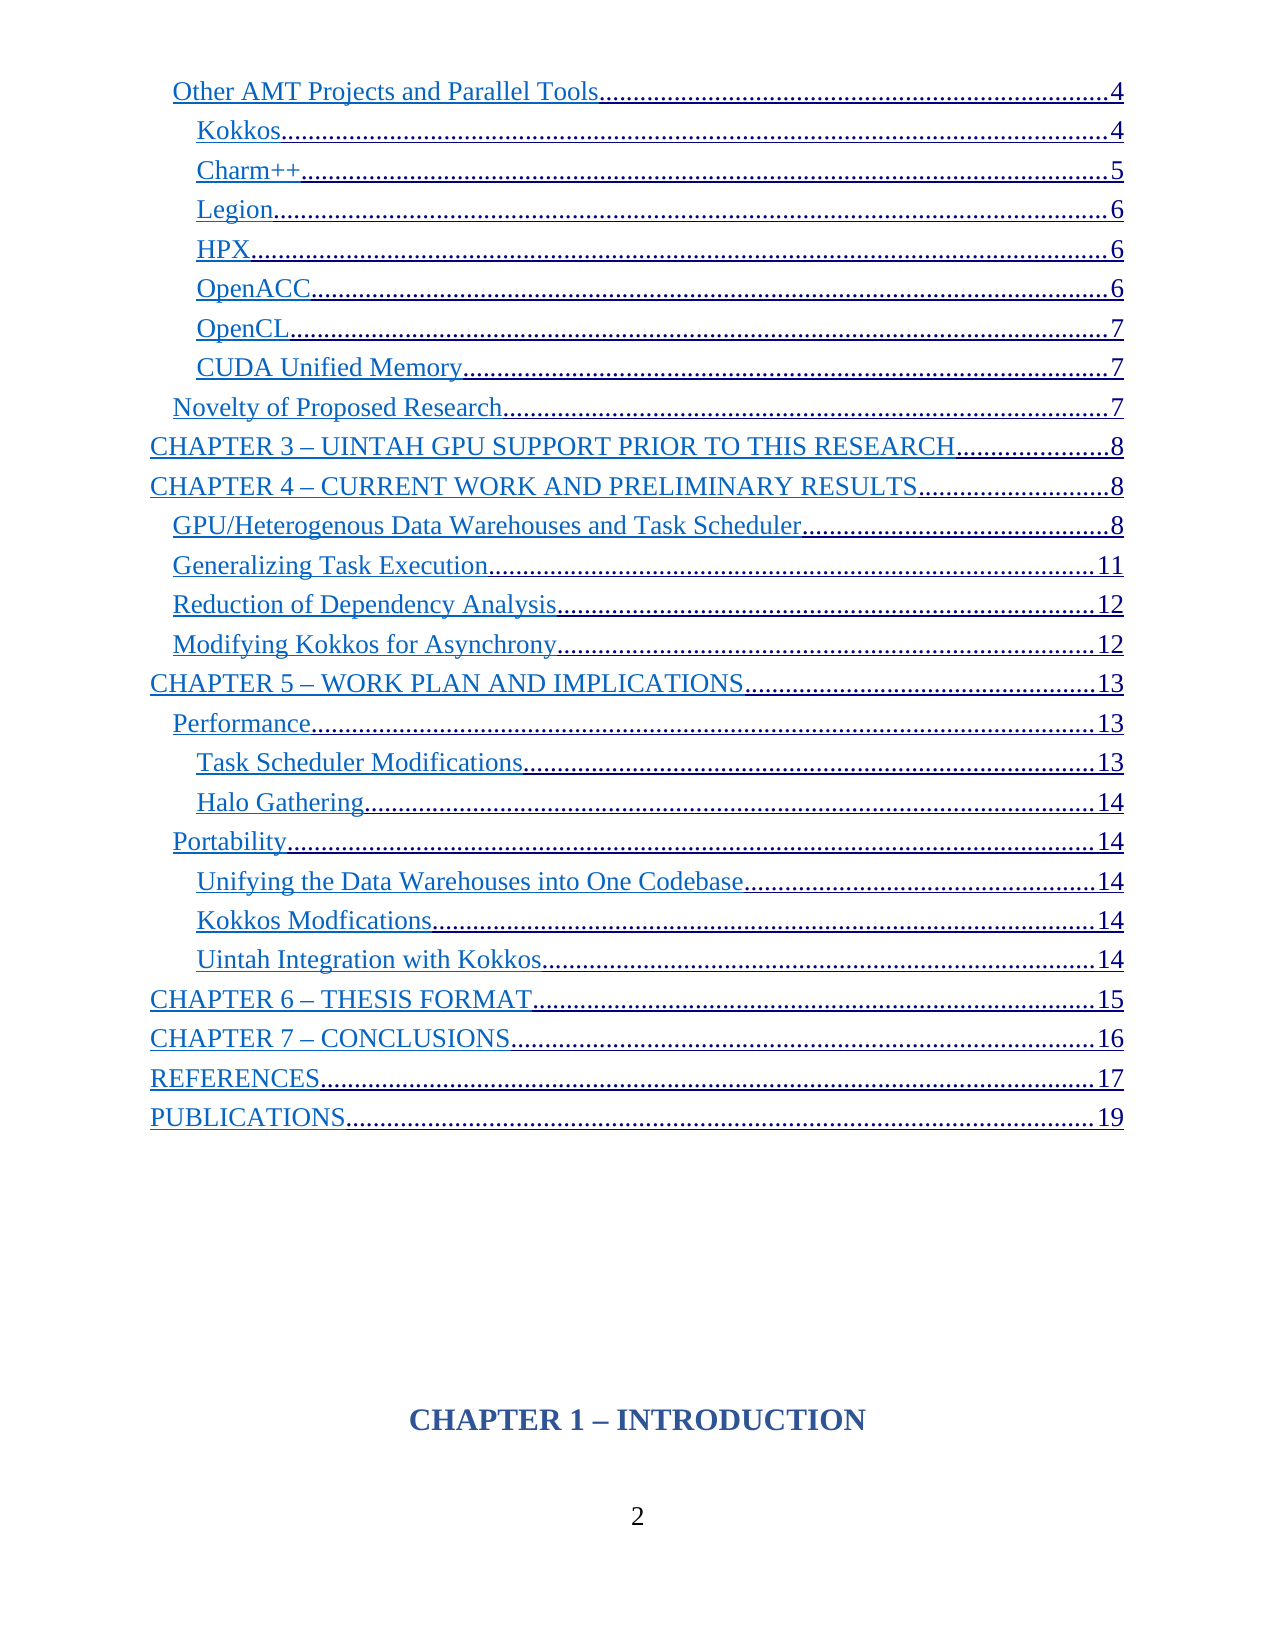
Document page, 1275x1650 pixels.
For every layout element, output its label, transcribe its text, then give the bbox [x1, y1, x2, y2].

text CHAPTER 6 – THESIS FORMAT 15 [150, 983, 1125, 1014]
text Performance 13 [172, 707, 1125, 738]
text Task Scheduler Modifications 13 [196, 746, 1125, 777]
text PUBLICATIONS 19 [150, 1101, 1125, 1133]
text HPX 6 [196, 233, 1125, 264]
text Kokkos Modfications 14 [196, 904, 1125, 935]
text OpenACC 6 [196, 272, 1125, 303]
text Modifying Kokkos for Asynchrony 12 [172, 628, 1125, 659]
text CHAPTER 7 – CONCLUSIONS 16 [150, 1022, 1125, 1054]
text Reduction of Dependency Analysis 12 [172, 588, 1125, 619]
text OpenCL 7 [196, 312, 1125, 343]
text Uintah Integration with Kokkos 14 [196, 943, 1125, 975]
text Novelty of Proposed Research 7 [172, 391, 1125, 422]
text CHAPTER 5 – WORK PLAN AND IMPLICATIONS 13 [150, 667, 1125, 698]
text Portability 14 [172, 825, 1125, 856]
text GPU/Heterogenous Data Warehouses and Task Scheduler 8 [172, 509, 1125, 540]
text CUDA Unified Memory 7 [196, 351, 1125, 382]
subtitle CHAPTER 1 – INTRODUCTION [150, 1401, 1125, 1437]
text Unifying the Data Warehouses into One Codebase 14 [196, 864, 1125, 896]
text Halo Gathering 14 [196, 786, 1125, 817]
text Kokkos 4 [196, 114, 1125, 146]
text Charm++ 5 [196, 154, 1125, 185]
text Other AMT Projects and Parallel Tools 4 [172, 75, 1125, 106]
text REFERENCES 17 [150, 1062, 1125, 1093]
text CHAPTER 3 – UINTAH GPU SUPPORT PRIOR TO THIS RESEARCH 8 [150, 430, 1125, 461]
text Generalizing Task Execution 11 [172, 549, 1125, 580]
text CHAPTER 4 – CURRENT WORK AND PRELIMINARY RESULTS 8 [150, 470, 1125, 501]
text Legion 6 [196, 193, 1125, 224]
